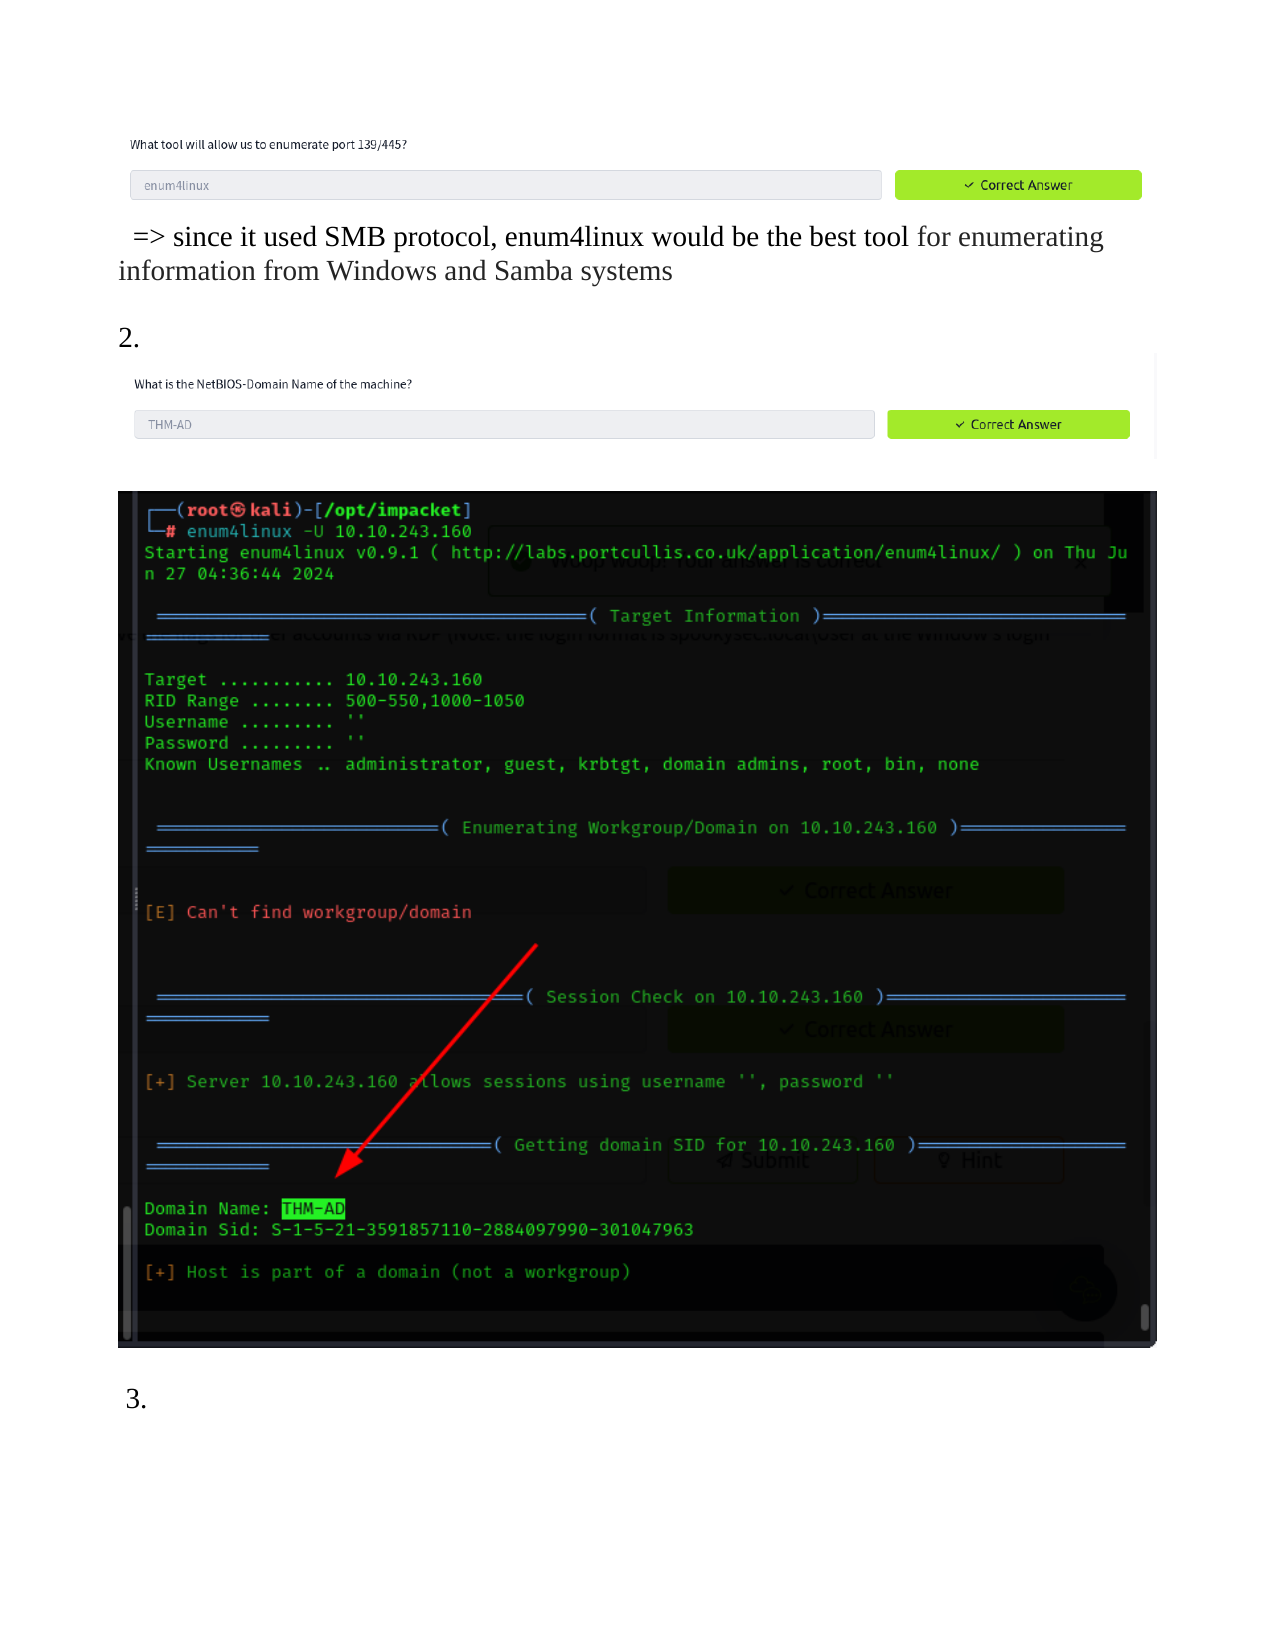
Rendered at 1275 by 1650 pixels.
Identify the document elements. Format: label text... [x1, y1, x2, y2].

picture [118, 491, 1157, 1348]
text => since it used SMB protocol, enum4linux would be the best tool for enumerating information from Windows and Samba systems [118, 219, 1157, 286]
text 2. [118, 320, 1157, 353]
picture [118, 118, 1157, 219]
text 3. [118, 1382, 1157, 1415]
picture [118, 353, 1157, 459]
